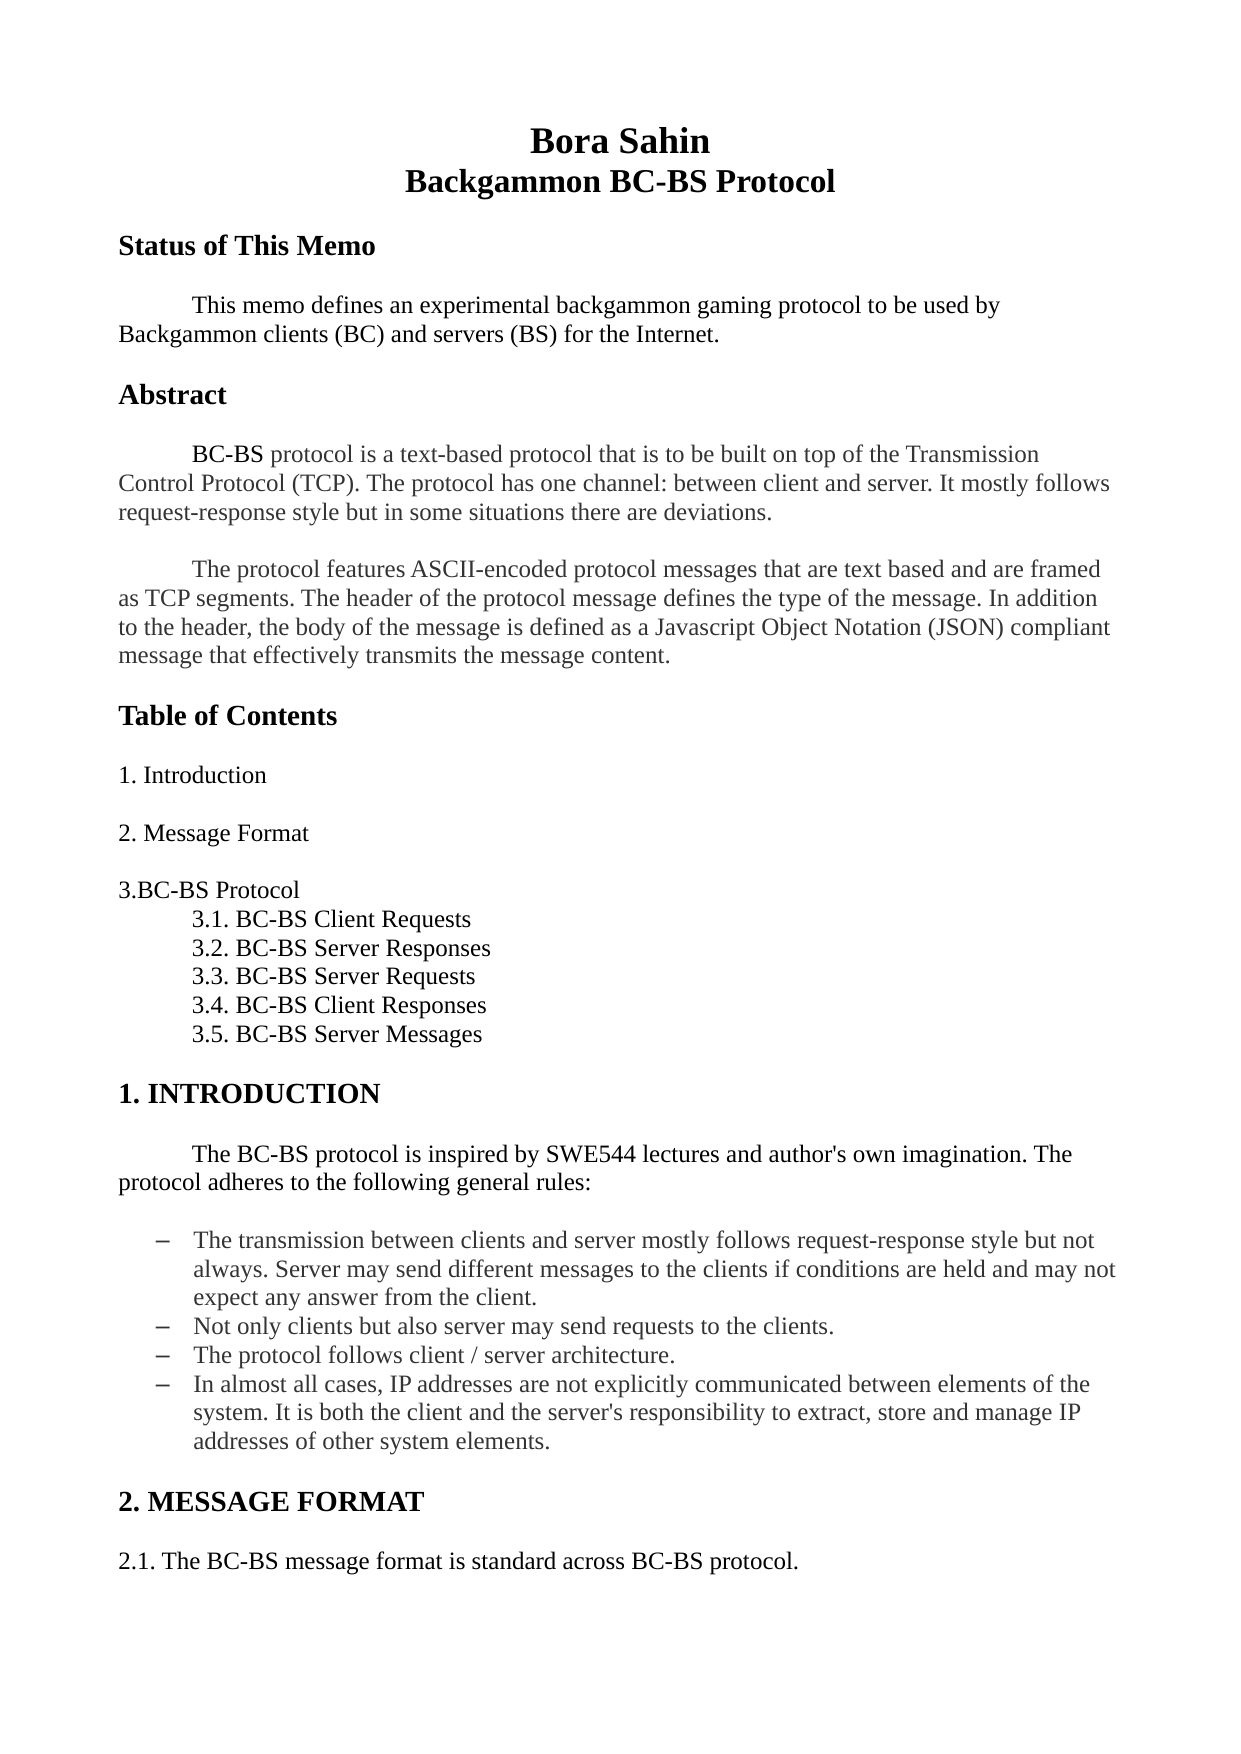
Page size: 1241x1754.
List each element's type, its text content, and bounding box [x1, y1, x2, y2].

text 3.4. BC-BS Client Responses [118, 990, 1122, 1019]
text 2.1. The BC-BS message format is standard across BC-BS protocol. [118, 1546, 1122, 1575]
text The BC-BS protocol is inspired by SWE544 lectures and author's own imagination. The protocol adheres to the following general rules: [118, 1139, 1122, 1196]
text 2. Message Format [118, 818, 1122, 846]
text Abstract [118, 377, 1122, 410]
text Table of Contents [118, 698, 1122, 731]
text 2. MESSAGE FORMAT [118, 1484, 1122, 1517]
list The protocol follows client / server architecture. [156, 1340, 1122, 1369]
text Status of This Memo [118, 228, 1122, 262]
text This memo defines an experimental backgammon gaming protocol to be used by Backgammon clients (BC) and servers (BS) for the Internet. [118, 291, 1122, 348]
text 1. INTRODUCTION [118, 1076, 1122, 1110]
text 3.1. BC-BS Client Requests [118, 904, 1122, 933]
text Backgammon BC-BS Protocol [118, 161, 1122, 199]
text 3.5. BC-BS Server Messages [118, 1019, 1122, 1048]
text BC-BS protocol is a text-based protocol that is to be built on top of the Transmission Control Protocol (TCP). The protocol has one channel: between client and server. It mostly follows request-response style but in some situations there are deviations. [118, 439, 1122, 525]
text 3.2. BC-BS Server Responses [118, 933, 1122, 961]
text The protocol features ASCII-encoded protocol messages that are text based and are framed as TCP segments. The header of the protocol message defines the type of the message. In addition to the header, the body of the message is defined as a Javascript Object Notation (JSON) compliant message that effectively transmits the message content. [118, 554, 1122, 669]
list In almost all cases, IP addresses are not explicitly communicated between elements of the system. It is both the client and the server's responsibility to extract, store and manage IP addresses of other system elements. [156, 1369, 1122, 1455]
list The transmission between clients and server mostly follows request-response style but not always. Server may send different messages to the clients if conditions are held and may not expect any answer from the client. [156, 1225, 1122, 1311]
text 1. Introduction [118, 760, 1122, 789]
text Bora Sahin [118, 118, 1122, 161]
list Not only clients but also server may send requests to the clients. [156, 1311, 1122, 1340]
text 3.3. BC-BS Server Requests [118, 961, 1122, 990]
text 3.BC-BS Protocol [118, 875, 1122, 904]
